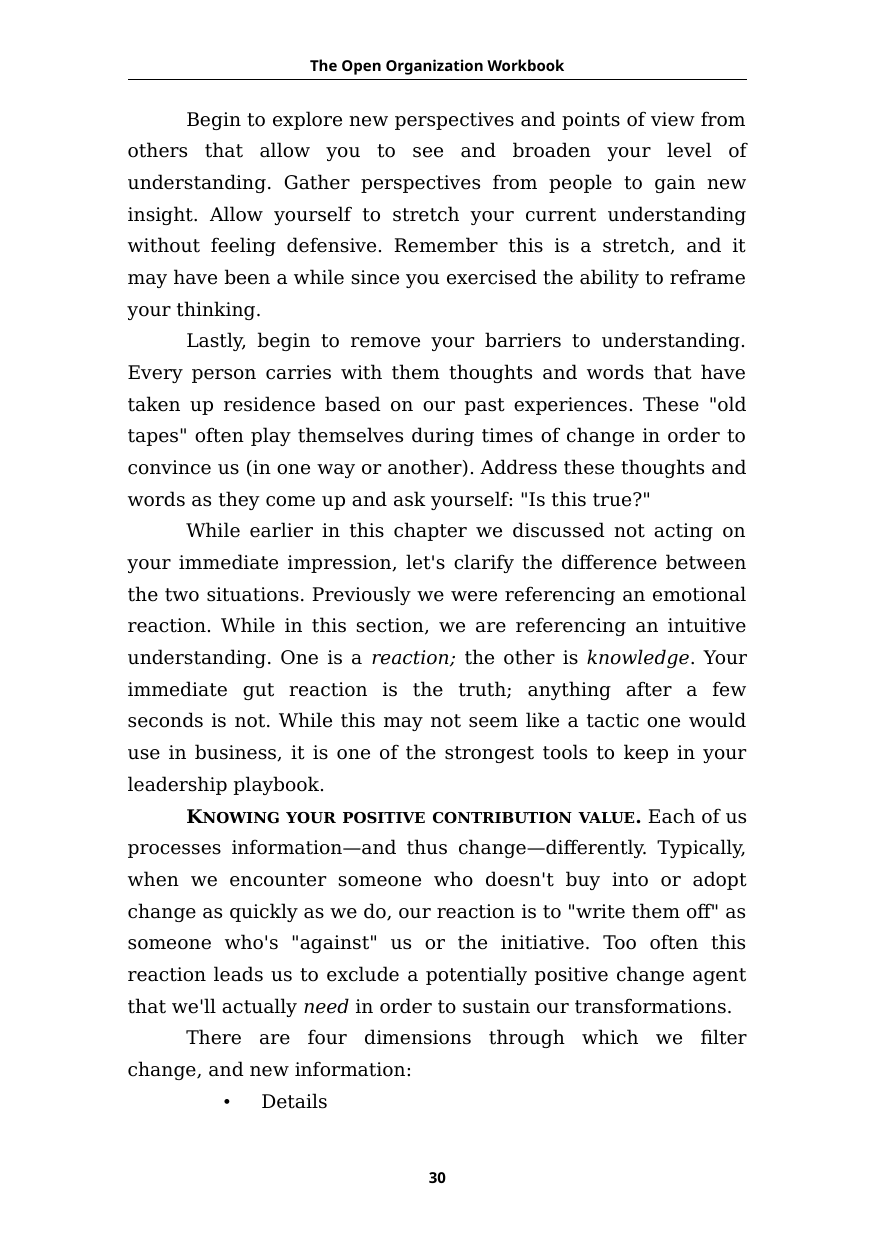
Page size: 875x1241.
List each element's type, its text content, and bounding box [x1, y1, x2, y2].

list Details [223, 1091, 747, 1112]
text Lastly, begin to remove your barriers to understanding. Every person carries with them thoughts and words that have taken up residence based on our past experiences. These "old tapes" often play themselves during times of change in order to convince us (in one way or another). Address these thoughts and words as they come up and ask yourself: "Is this true?" [127, 330, 747, 511]
text Begin to explore new perspectives and points of view from others that allow you to see and broaden your level of understanding. Gather perspectives from people to gain new insight. Allow yourself to stretch your current understanding without feeling defensive. Remember this is a stretch, and it may have been a while since you exercised the ability to reframe your thinking. [127, 109, 747, 321]
text Knowing your positive contribution value. Each of us processes information—and thus change—differently. Typically, when we encounter someone who doesn't buy into or adopt change as quickly as we do, our reaction is to "write them off" as someone who's "against" us or the initiative. Too often this reaction leads us to exclude a potentially positive change agent that we'll actually need in order to sustain our transformations. [127, 805, 747, 1017]
text There are four dimensions through which we filter change, and new information: [127, 1027, 747, 1081]
text While earlier in this chapter we discussed not acting on your immediate impression, let's clarify the difference between the two situations. Previously we were referencing an emotional reaction. While in this section, we are referencing an intuitive understanding. One is a reaction; the other is knowledge. Your immediate gut reaction is the truth; anything after a few seconds is not. While this may not seem like a tactic one would use in business, it is one of the strongest tools to keep in your leadership playbook. [127, 520, 747, 796]
